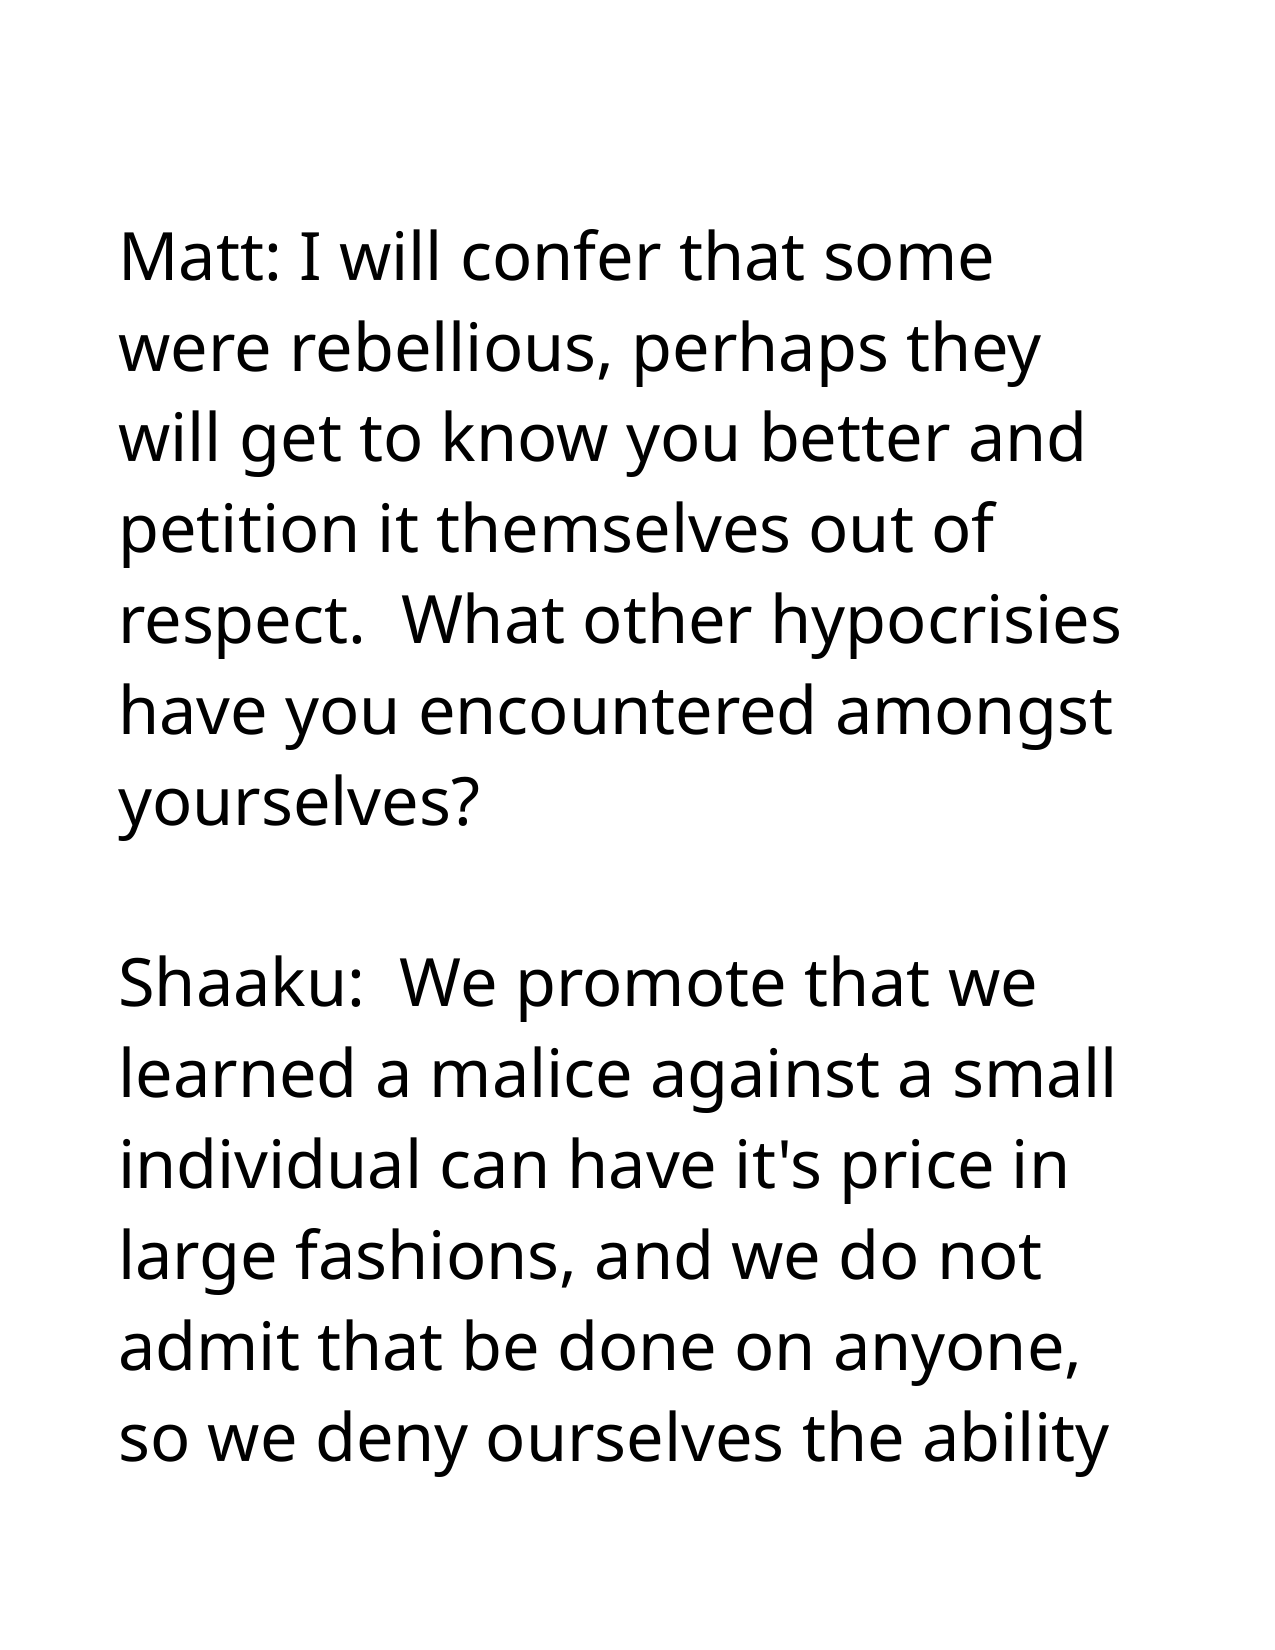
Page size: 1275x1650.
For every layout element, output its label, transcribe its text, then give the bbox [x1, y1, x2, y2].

text Matt: I will confer that some were rebellious, perhaps they will get to know you better and petition it themselves out of respect. What other hypocrisies have you encountered amongst yourselves? [118, 209, 1157, 845]
text Shaaku: We promote that we learned a malice against a small individual can have it's price in large fashions, and we do not admit that be done on anyone, so we deny ourselves the ability [118, 936, 1157, 1481]
